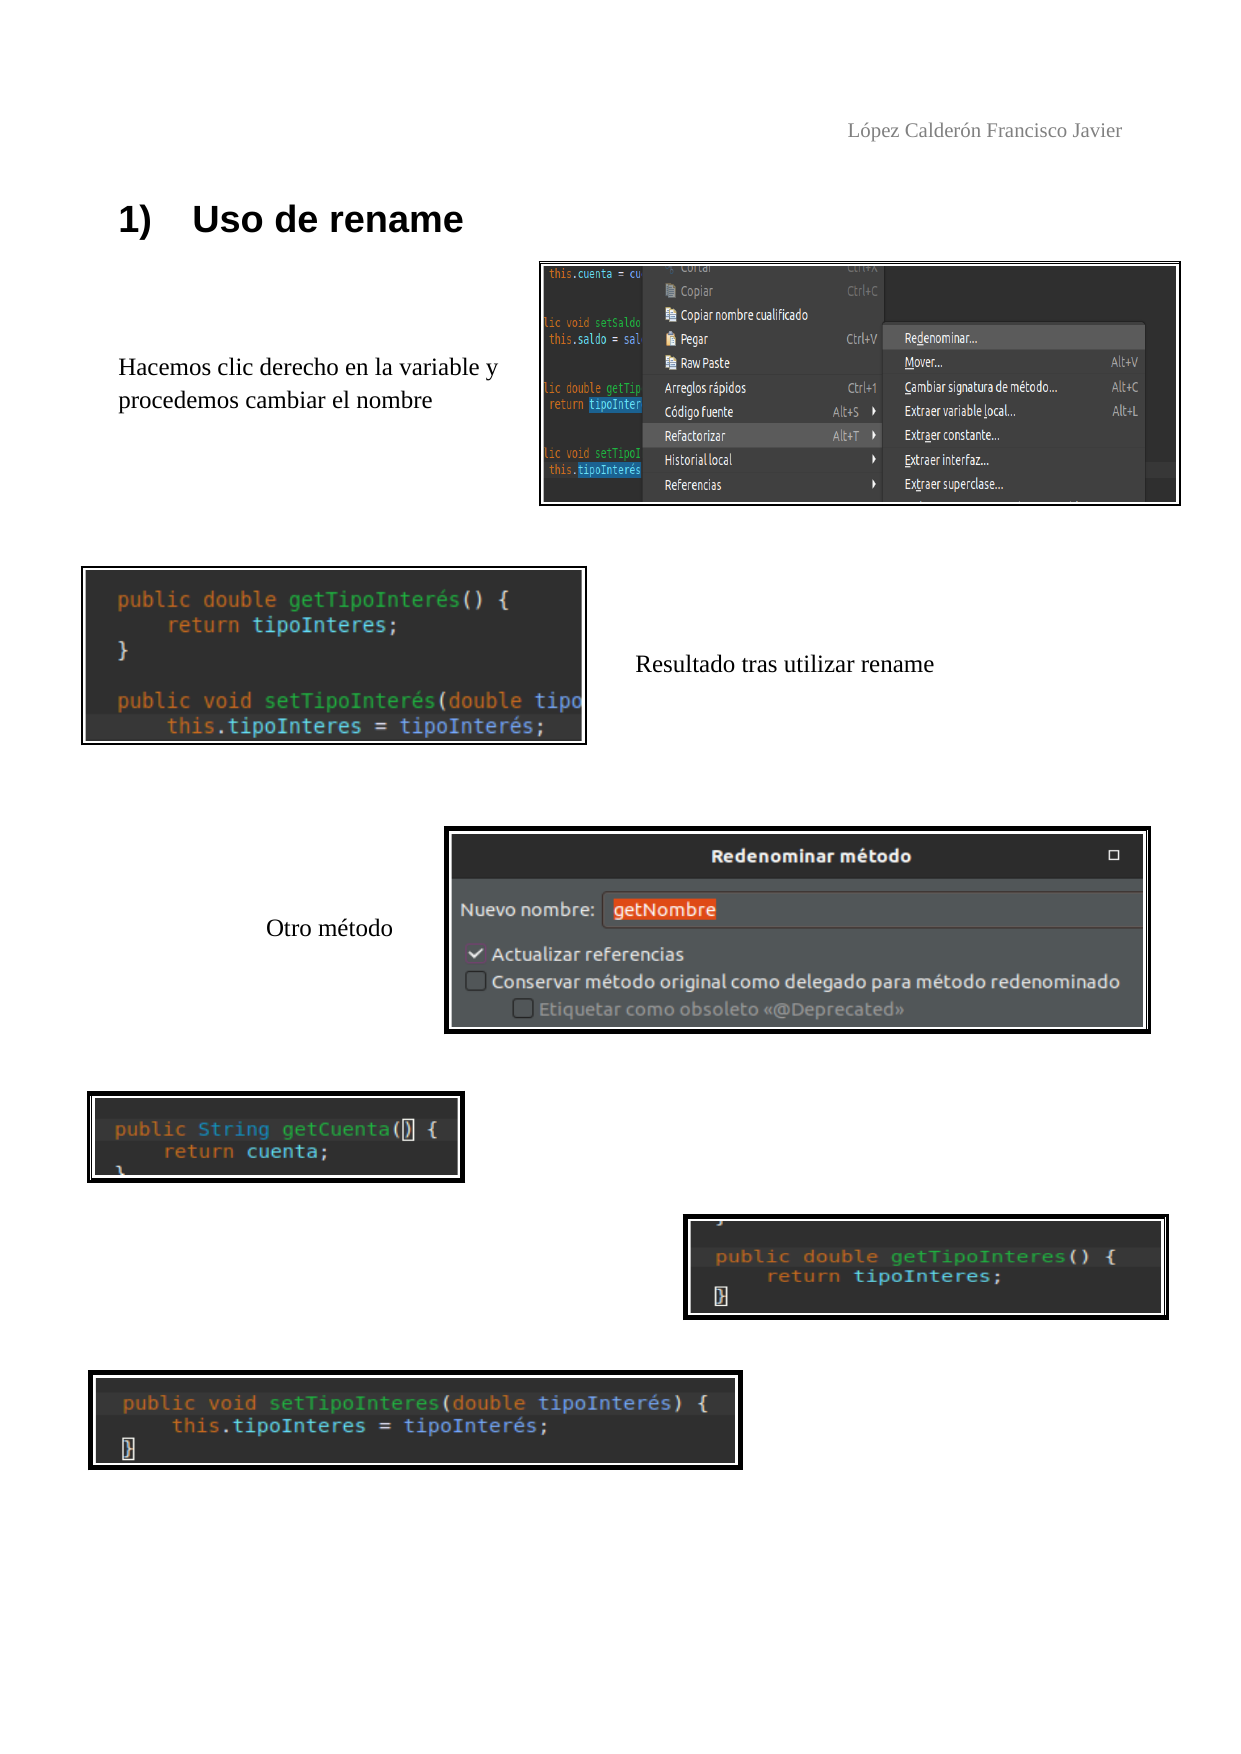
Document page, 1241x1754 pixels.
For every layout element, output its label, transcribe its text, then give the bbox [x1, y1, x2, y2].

text Hacemos clic derecho en la variable y procedemos cambiar el nombre [118, 352, 538, 414]
picture [451, 834, 1143, 1027]
picture [85, 570, 582, 741]
text Resultado tras utilizar rename [587, 649, 1122, 678]
picture [690, 1221, 1161, 1313]
picture [95, 1378, 735, 1463]
picture [543, 396, 664, 502]
subtitle Uso de rename [118, 197, 1122, 240]
text Otro método [118, 913, 444, 942]
text [544, 352, 1122, 414]
picture [95, 1098, 458, 1175]
